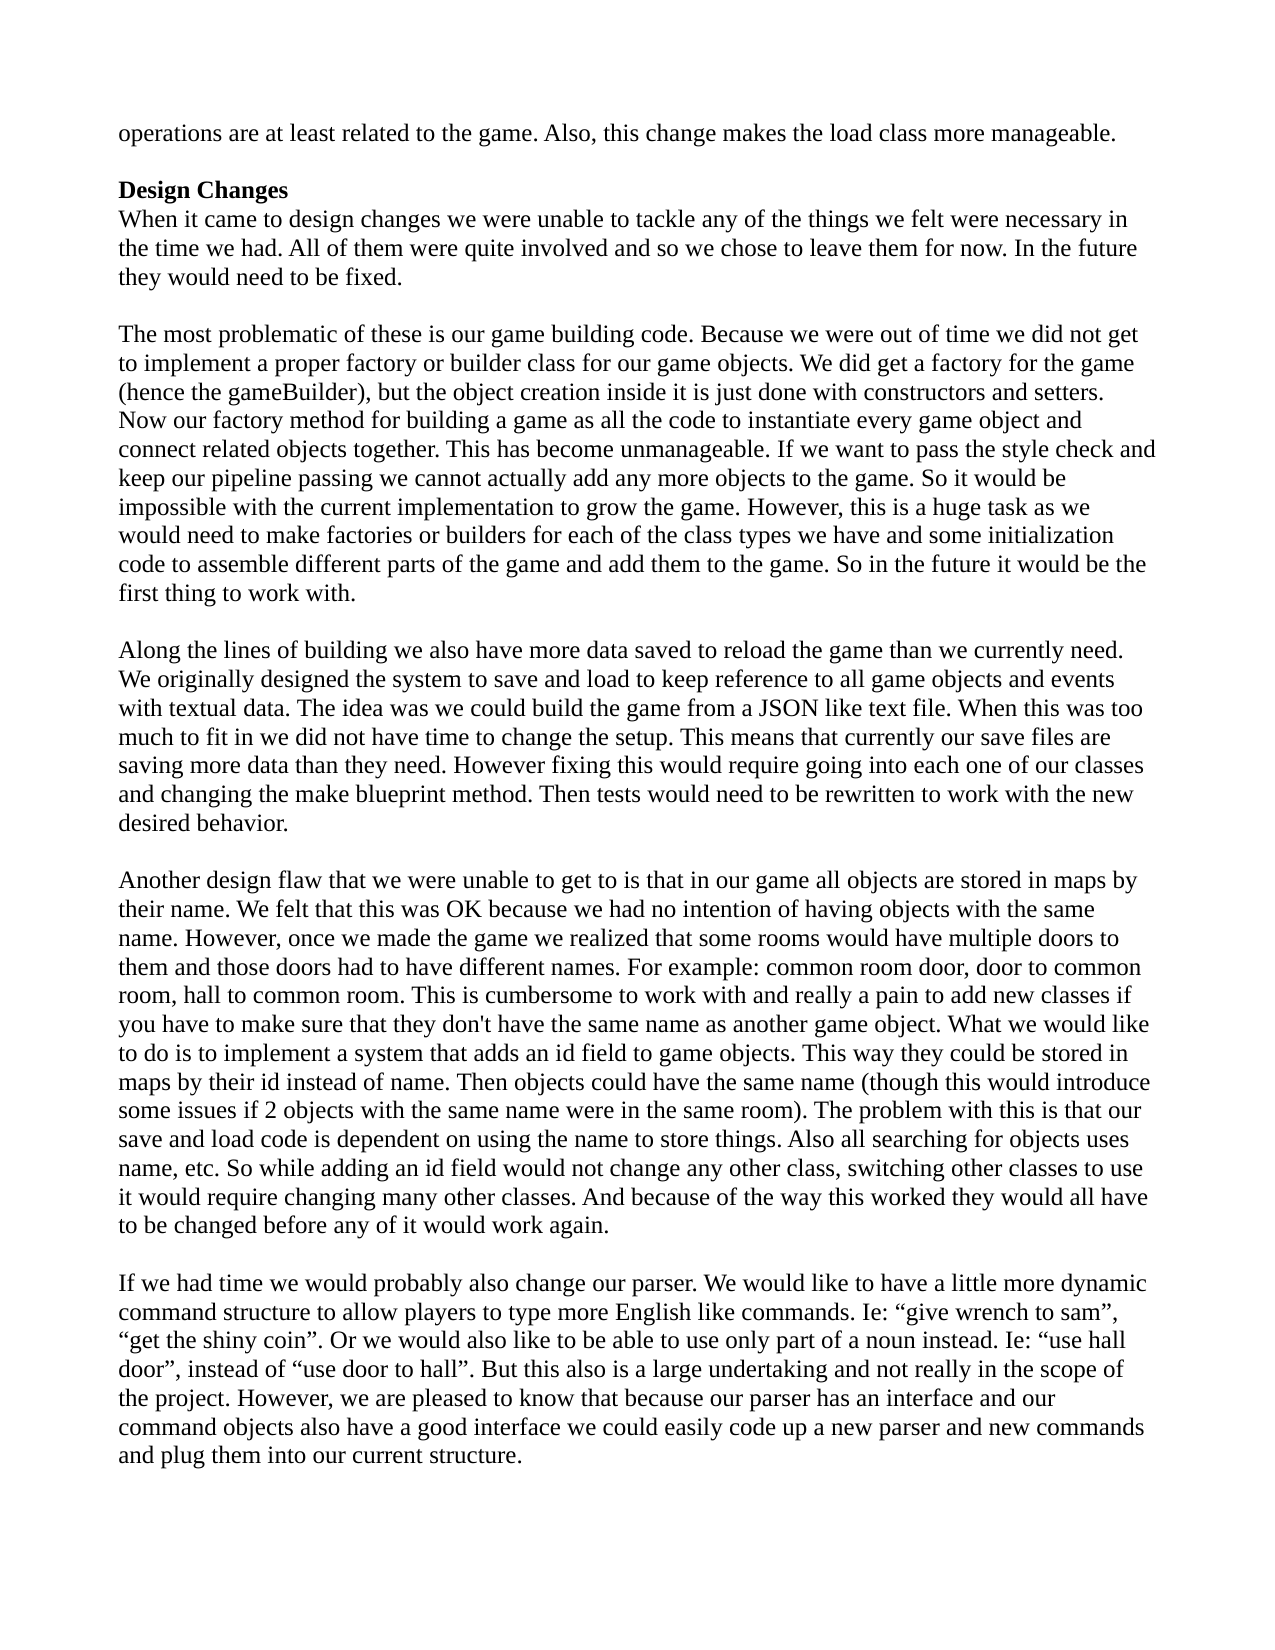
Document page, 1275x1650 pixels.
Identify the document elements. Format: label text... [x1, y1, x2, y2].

text If we had time we would probably also change our parser. We would like to have a little more dynamic command structure to allow players to type more English like commands. Ie: “give wrench to sam”, “get the shiny coin”. Or we would also like to be able to use only part of a noun instead. Ie: “use hall door”, instead of “use door to hall”. But this also is a large undertaking and not really in the scope of the project. However, we are pleased to know that because our parser has an interface and our command objects also have a good interface we could easily code up a new parser and new commands and plug them into our current structure. [118, 1268, 1157, 1469]
text Another design flaw that we were unable to get to is that in our game all objects are stored in maps by their name. We felt that this was OK because we had no intention of having objects with the same name. However, once we made the game we realized that some rooms would have multiple doors to them and those doors had to have different names. For example: common room door, door to common room, hall to common room. This is cumbersome to work with and really a pain to add new classes if you have to make sure that they don't have the same name as another game object. What we would like to do is to implement a system that adds an id field to game objects. This way they could be stored in maps by their id instead of name. Then objects could have the same name (though this would introduce some issues if 2 objects with the same name were in the same room). The problem with this is that our save and load code is dependent on using the name to store things. Also all searching for objects uses name, etc. So while adding an id field would not change any other class, switching other classes to use it would require changing many other classes. And because of the way this worked they would all have to be changed before any of it would work again. [118, 866, 1157, 1239]
text Design Changes [118, 176, 1157, 204]
text When it came to design changes we were unable to tackle any of the things we felt were necessary in the time we had. All of them were quite involved and so we chose to leave them for now. In the future they would need to be fixed. [118, 204, 1157, 291]
text The most problematic of these is our game building code. Because we were out of time we did not get to implement a proper factory or builder class for our game objects. We did get a factory for the game (hence the gameBuilder), but the object creation inside it is just done with constructors and setters. Now our factory method for building a game as all the code to instantiate every game object and connect related objects together. This has become unmanageable. If we want to pass the style check and keep our pipeline passing we cannot actually add any more objects to the game. So it would be impossible with the current implementation to grow the game. However, this is a huge task as we would need to make factories or builders for each of the class types we have and some initialization code to assemble different parts of the game and add them to the game. So in the future it would be the first thing to work with. [118, 319, 1157, 607]
text Along the lines of building we also have more data saved to reload the game than we currently need. We originally designed the system to save and load to keep reference to all game objects and events with textual data. The idea was we could build the game from a JSON like text file. When this was too much to fit in we did not have time to change the setup. This means that currently our save files are saving more data than they need. However fixing this would require going into each one of our classes and changing the make blueprint method. Then tests would need to be rewritten to work with the new desired behavior. [118, 636, 1157, 837]
text operations are at least related to the game. Also, this change makes the load class more manageable. [118, 118, 1157, 147]
